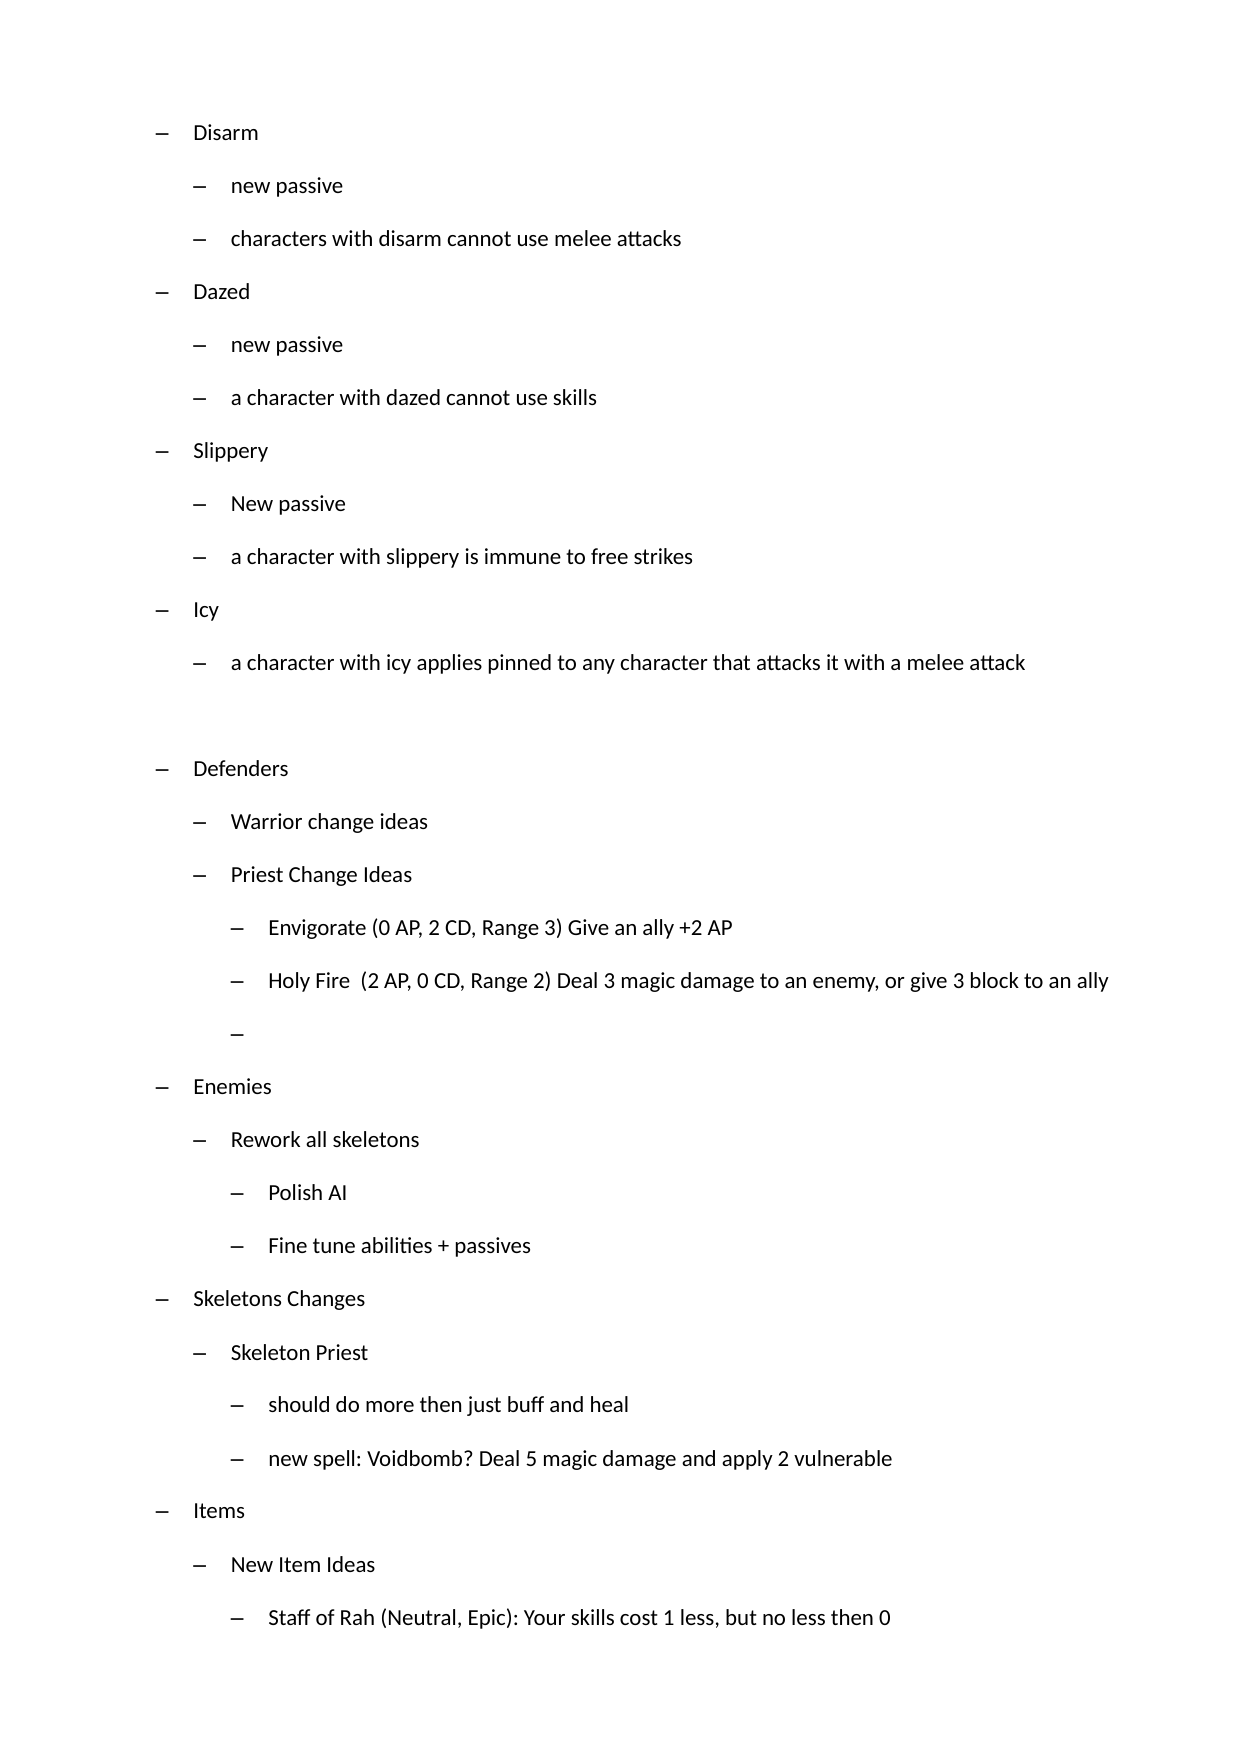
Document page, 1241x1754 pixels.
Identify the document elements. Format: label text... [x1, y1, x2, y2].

list Dazed [156, 277, 1122, 305]
list Rework all skeletons [193, 1126, 1122, 1153]
list New Item Ideas [193, 1550, 1122, 1578]
list Staff of Rah (Neutral, Epic): Your skills cost 1 less, but no less then 0 [231, 1603, 1122, 1631]
list Icy [156, 595, 1122, 623]
list Envigorate (0 AP, 2 CD, Range 3) Give an ally +2 AP [231, 913, 1122, 941]
list a character with icy applies pinned to any character that attacks it with a melee attack [193, 648, 1122, 676]
list Polish AI [231, 1178, 1122, 1207]
list new passive [193, 330, 1122, 358]
list Items [156, 1497, 1122, 1525]
list Skeletons Changes [156, 1284, 1122, 1313]
list Defenders [156, 754, 1122, 782]
list should do more then just buff and heal [231, 1391, 1122, 1419]
list characters with disarm cannot use melee attacks [193, 224, 1122, 252]
list new spell: Voidbomb? Deal 5 magic damage and apply 2 vulnerable [231, 1444, 1122, 1472]
list Slippery [156, 436, 1122, 464]
list Fine tune abilities + passives [231, 1232, 1122, 1259]
list Skeleton Priest [193, 1338, 1122, 1366]
list New passive [193, 489, 1122, 517]
list Holy Fire (2 AP, 0 CD, Range 2) Deal 3 magic damage to an enemy, or give 3 block to an ally [231, 966, 1122, 994]
list Priest Change Ideas [193, 860, 1122, 888]
list Enemies [156, 1072, 1122, 1101]
list a character with slippery is immune to free strikes [193, 542, 1122, 570]
list Warrior change ideas [193, 807, 1122, 835]
list Disarm [156, 118, 1122, 146]
list a character with dazed cannot use skills [193, 383, 1122, 411]
list new passive [193, 171, 1122, 199]
